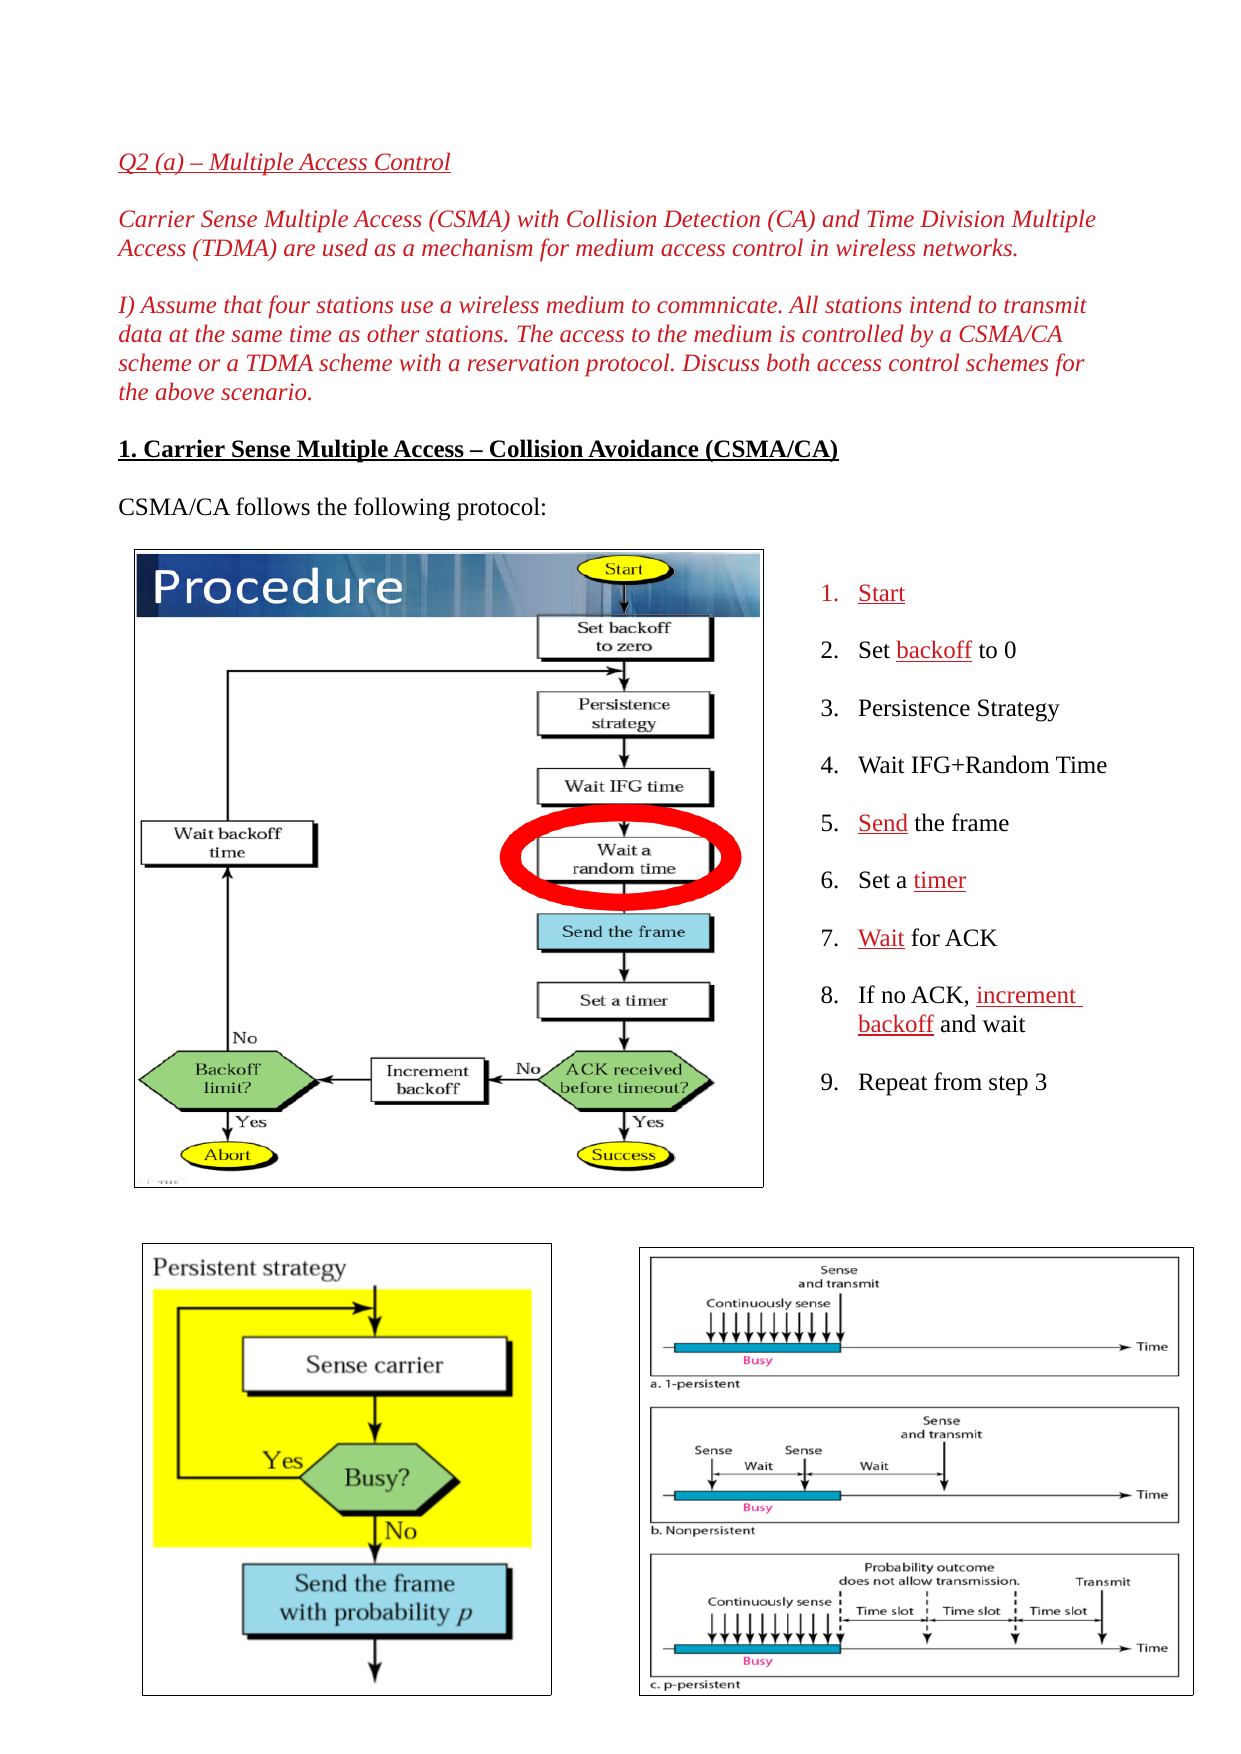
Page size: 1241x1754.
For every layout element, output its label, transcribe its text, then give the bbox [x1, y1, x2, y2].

list Set a timer [820, 866, 1122, 894]
list Send the frame [820, 808, 1122, 837]
list If no ACK, increment backoff and wait [820, 981, 1122, 1038]
list Set backoff to 0 [820, 636, 1122, 664]
list Repeat from step 3 [820, 1067, 1122, 1096]
picture [136, 552, 760, 1184]
list Wait IFG+Random Time [820, 751, 1122, 779]
text 1. Carrier Sense Multiple Access – Collision Avoidance (CSMA/CA) [118, 434, 1122, 463]
text CSMA/CA follows the following protocol: [118, 492, 1122, 521]
picture [145, 1246, 548, 1692]
list Start [820, 578, 1122, 607]
text I) Assume that four stations use a wireless medium to commnicate. All stations intend to transmit data at the same time as other stations. The access to the medium is controlled by a CSMA/CA scheme or a TDMA scheme with a reservation protocol. Discuss both access control schemes for the above scenario. [118, 291, 1122, 406]
text Q2 (a) – Multiple Access Control [118, 147, 1122, 176]
text Carrier Sense Multiple Access (CSMA) with Collision Detection (CA) and Time Division Multiple Access (TDMA) are used as a mechanism for medium access control in wireless networks. [118, 204, 1122, 262]
picture [642, 1250, 1190, 1692]
list Persistence Strategy [820, 693, 1122, 722]
list Wait for ACK [820, 923, 1122, 952]
